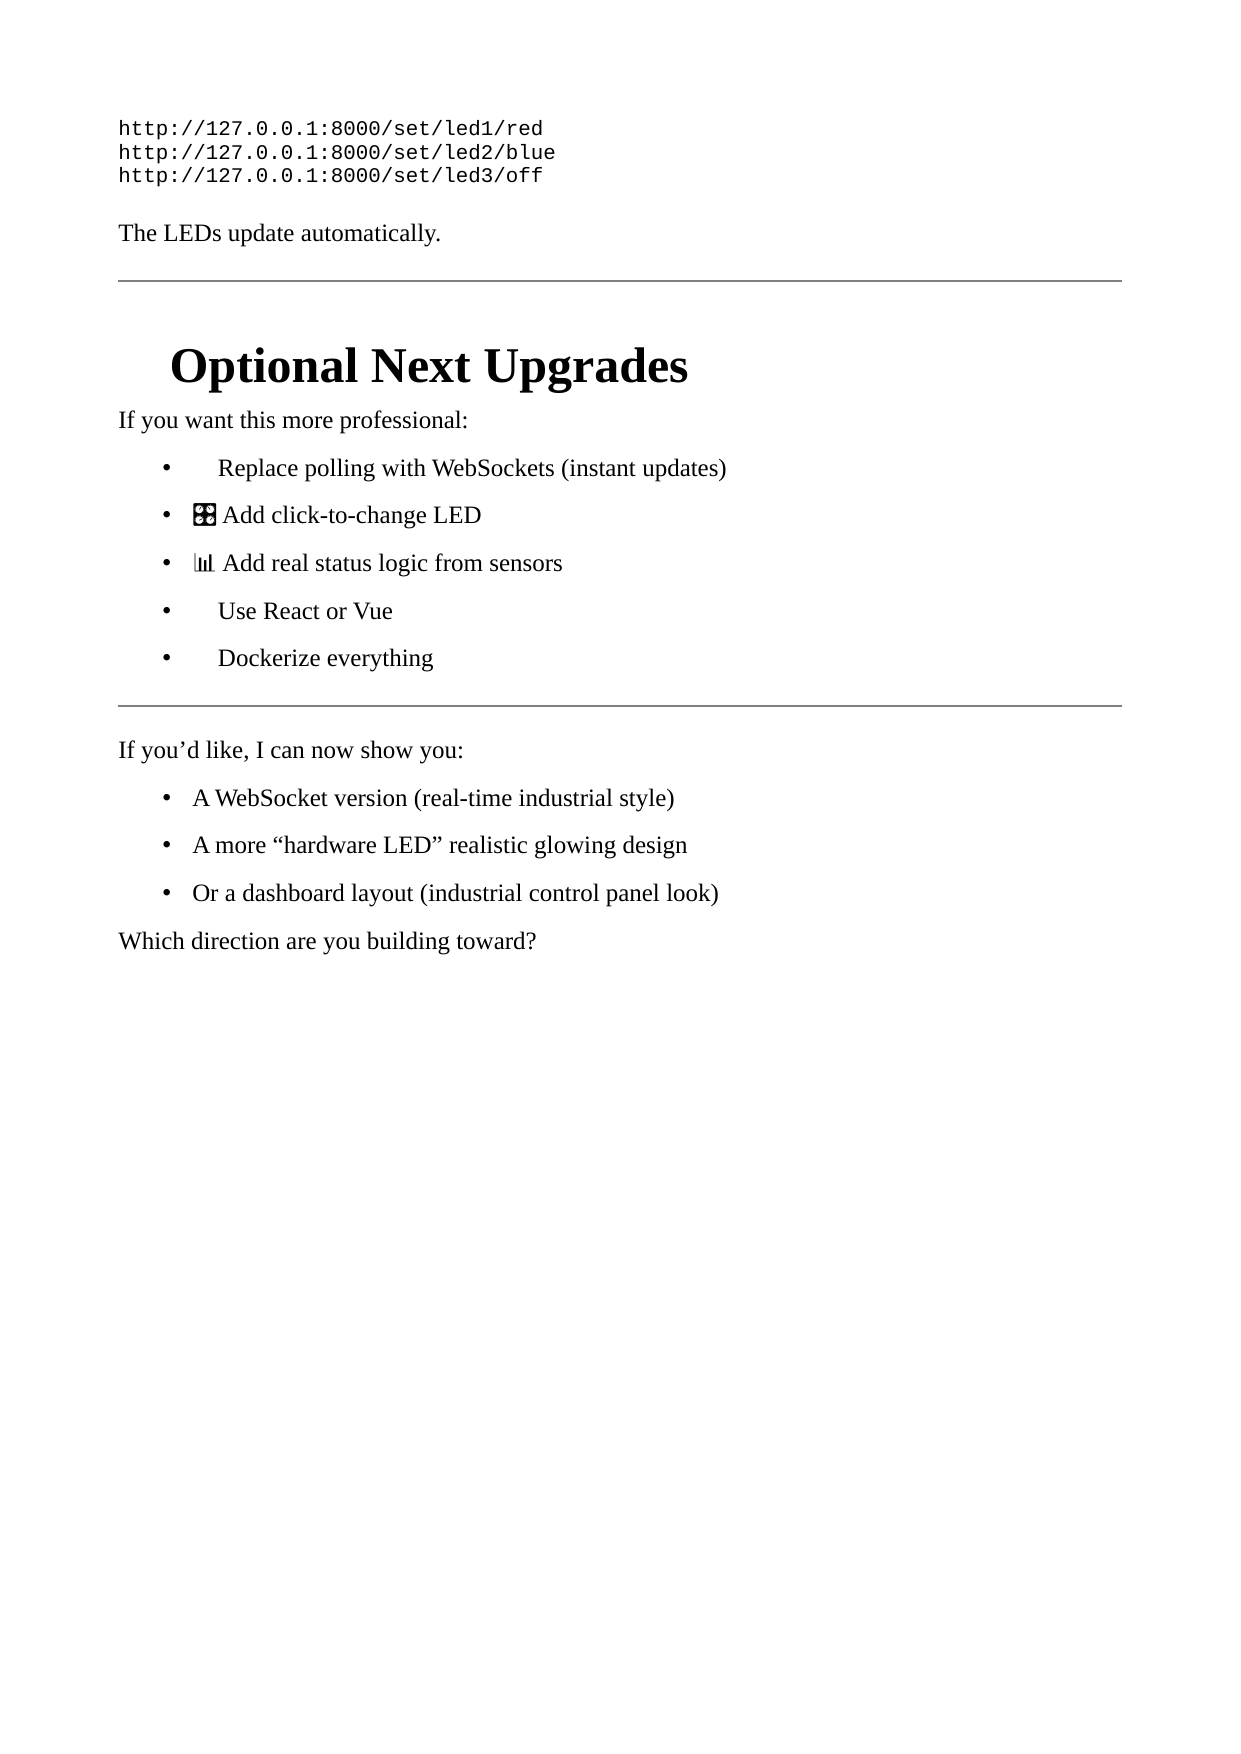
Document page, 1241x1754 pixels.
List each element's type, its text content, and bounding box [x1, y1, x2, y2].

list A more “hardware LED” realistic glowing design [162, 831, 1122, 859]
list Or a dashboard layout (industrial control panel look) [162, 878, 1122, 907]
text http://127.0.0.1:8000/set/led3/off [118, 165, 1122, 189]
list 🐳 Dockerize everything [162, 643, 1122, 672]
text http://127.0.0.1:8000/set/led1/red [118, 118, 1122, 142]
text If you’d like, I can now show you: [118, 735, 1122, 764]
subtitle 🚀 Optional Next Upgrades [118, 335, 1122, 393]
text Which direction are you building toward? [118, 926, 1122, 954]
list 🎛 Add click-to-change LED [162, 501, 1122, 529]
text If you want this more professional: [118, 405, 1122, 434]
list A WebSocket version (real-time industrial style) [162, 783, 1122, 812]
text The LEDs update automatically. [118, 218, 1122, 247]
list 🔥 Replace polling with WebSockets (instant updates) [162, 453, 1122, 482]
list 📊 Add real status logic from sensors [162, 548, 1122, 577]
list 🧱 Use React or Vue [162, 596, 1122, 624]
text http://127.0.0.1:8000/set/led2/blue [118, 142, 1122, 165]
